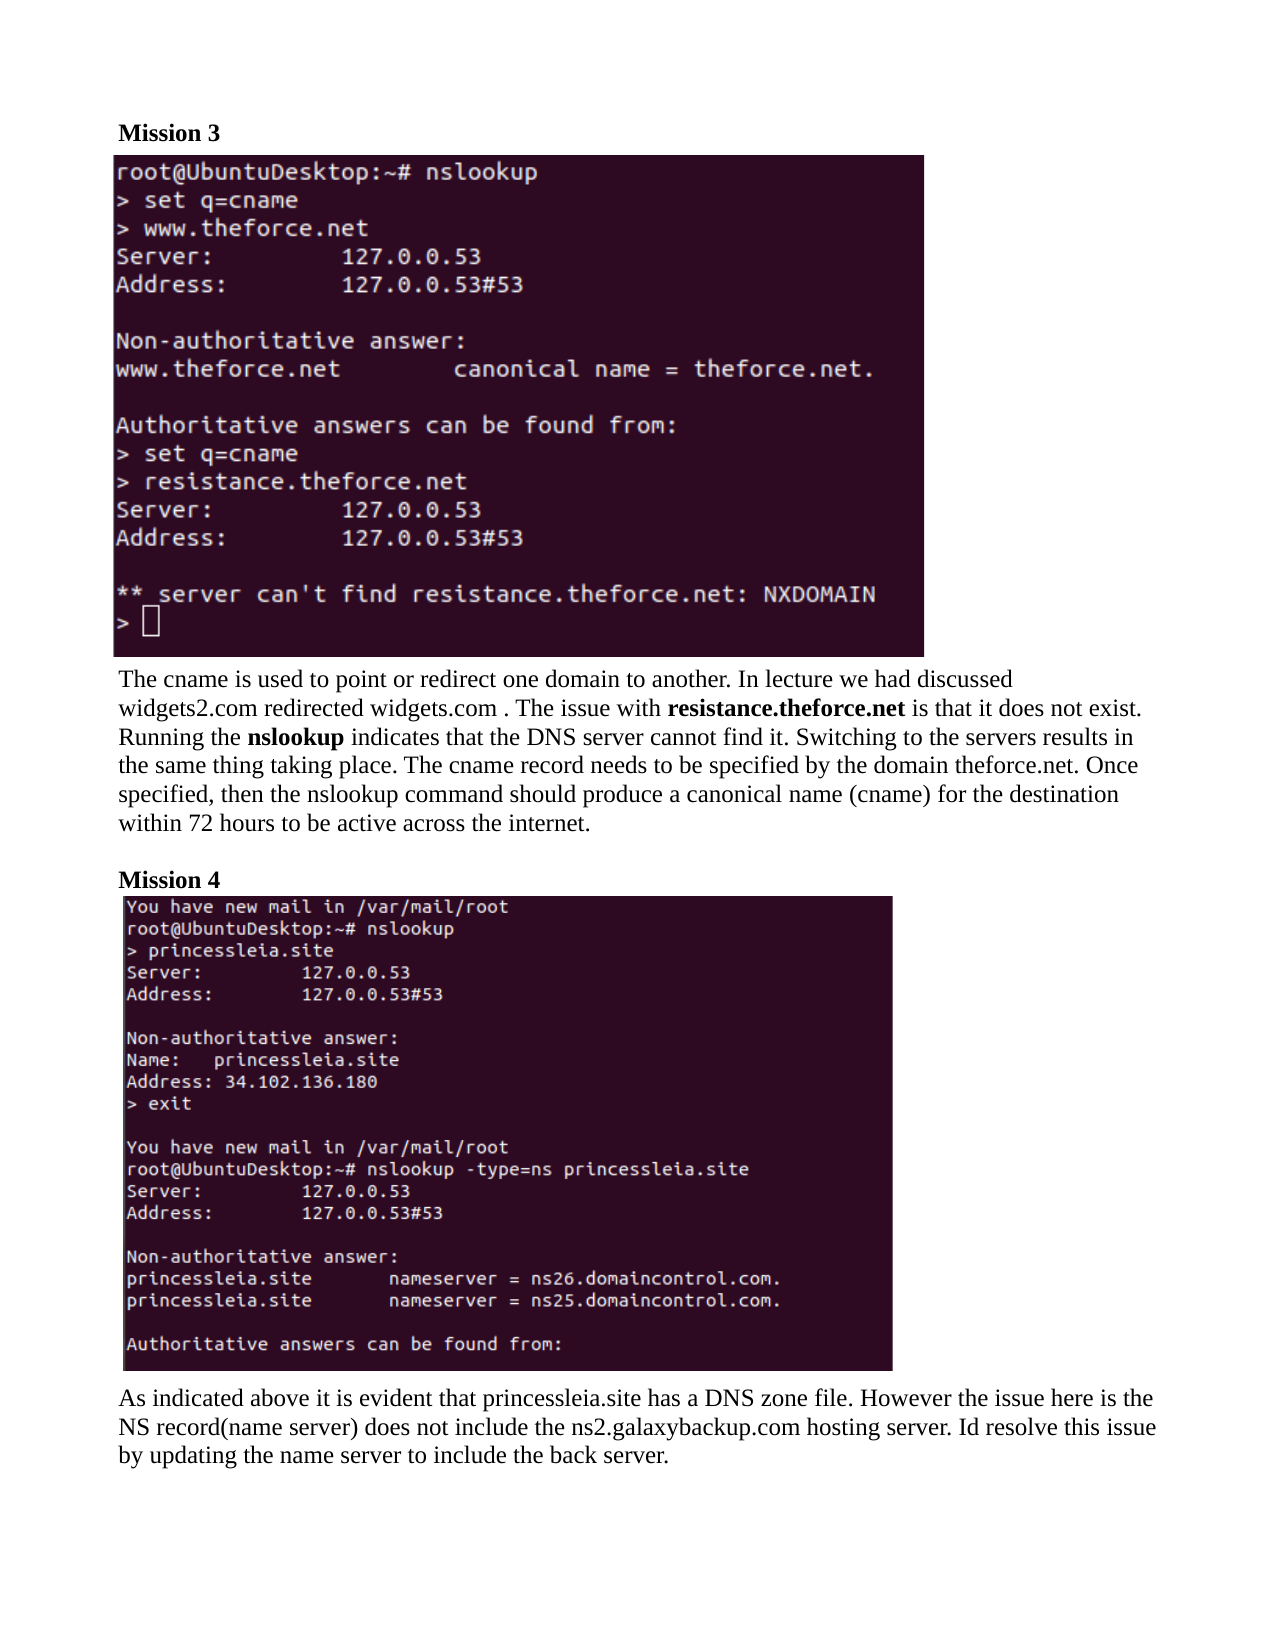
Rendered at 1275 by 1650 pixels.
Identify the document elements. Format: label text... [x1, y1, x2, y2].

picture [123, 896, 893, 1371]
text The cname is used to point or redirect one domain to another. In lecture we had discussed widgets2.com redirected widgets.com . The issue with resistance.theforce.net is that it does not exist. Running the nslookup indicates that the DNS server cannot find it. Switching to the servers results in the same thing taking place. The cname record needs to be specified by the domain theforce.net. Once specified, then the nslookup command should produce a canonical name (cname) for the destination within 72 hours to be active across the internet. [118, 664, 1157, 837]
picture [113, 155, 925, 657]
text As indicated above it is evident that princessleia.site has a DNS zone file. However the issue here is the NS record(name server) does not include the ns2.galaxybackup.com hosting server. Id resolve this issue by updating the name server to include the back server. [118, 1383, 1157, 1469]
text Mission 3 [118, 118, 1157, 147]
text Mission 4 [118, 866, 1157, 894]
